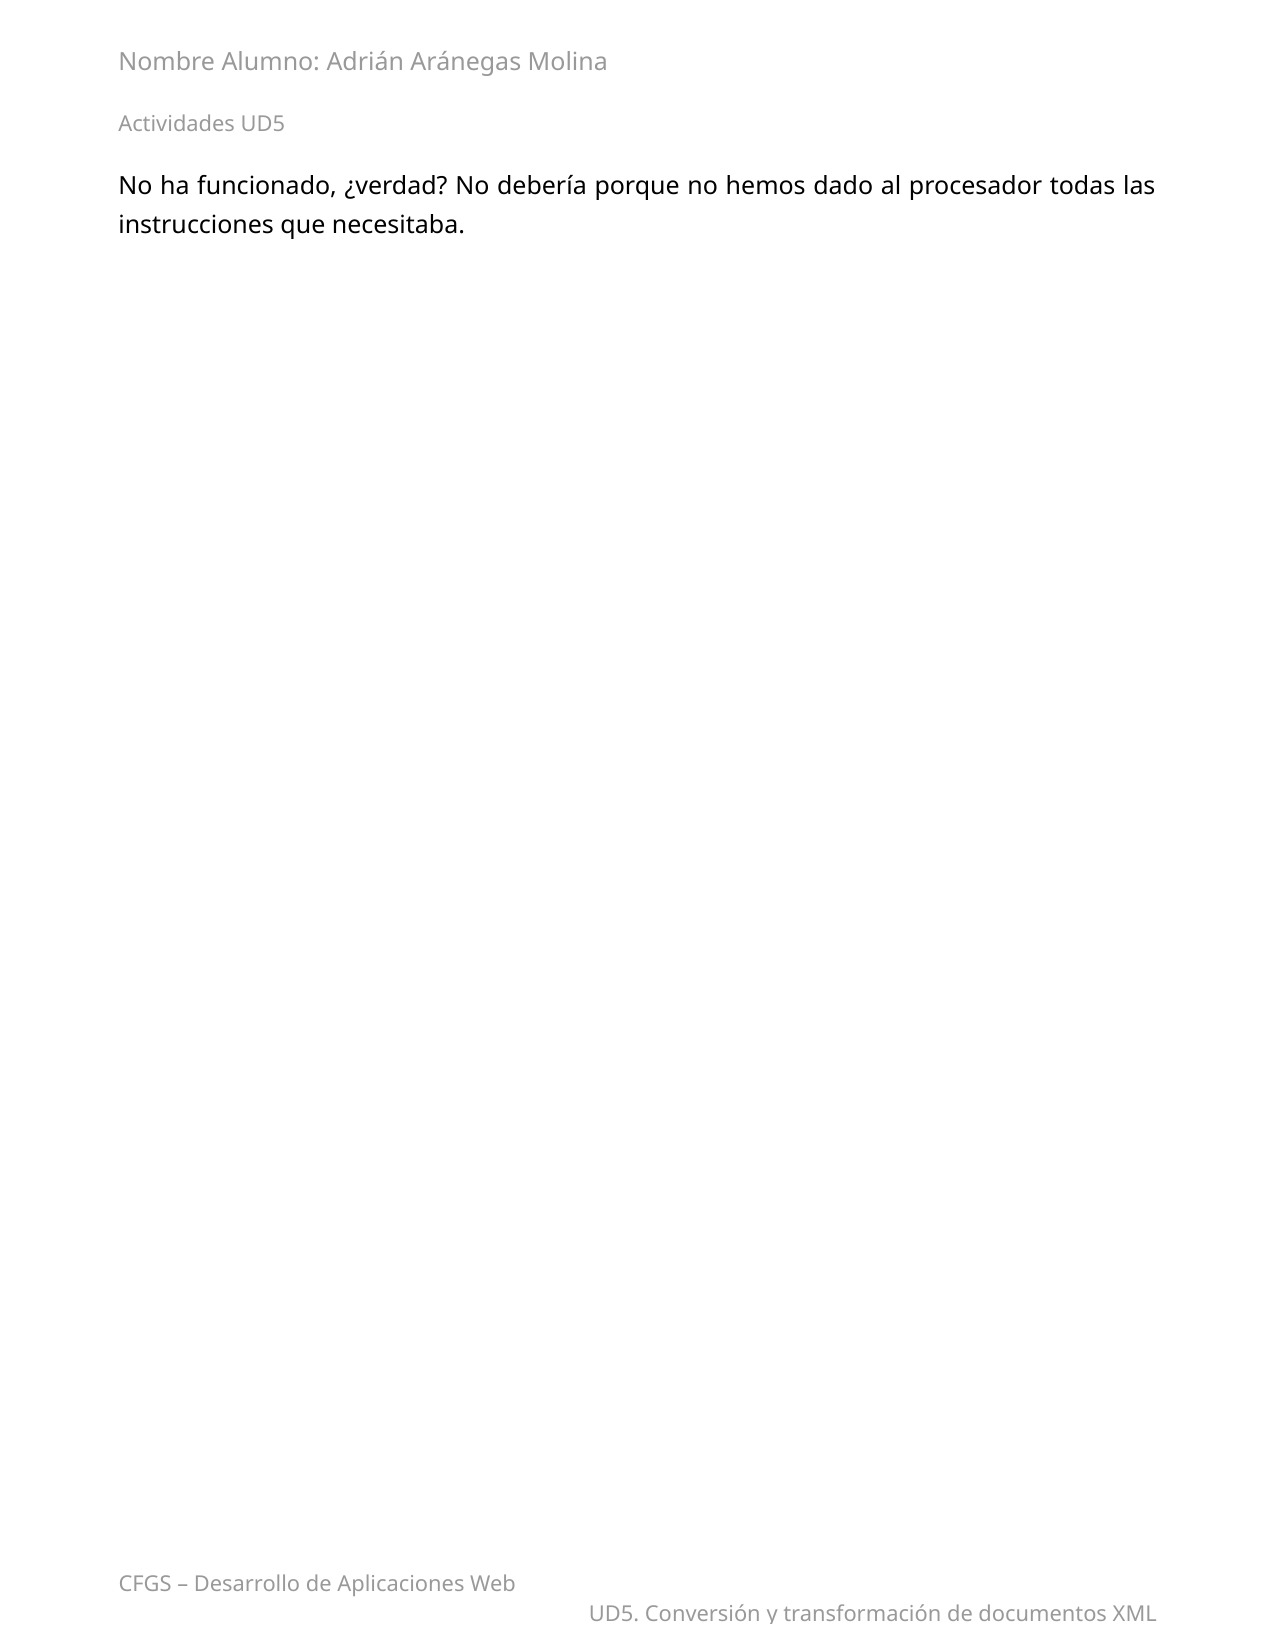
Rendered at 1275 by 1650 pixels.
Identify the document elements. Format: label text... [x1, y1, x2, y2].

text No ha funcionado, ¿verdad? No debería porque no hemos dado al procesador todas las instrucciones que necesitaba. [118, 167, 1157, 241]
